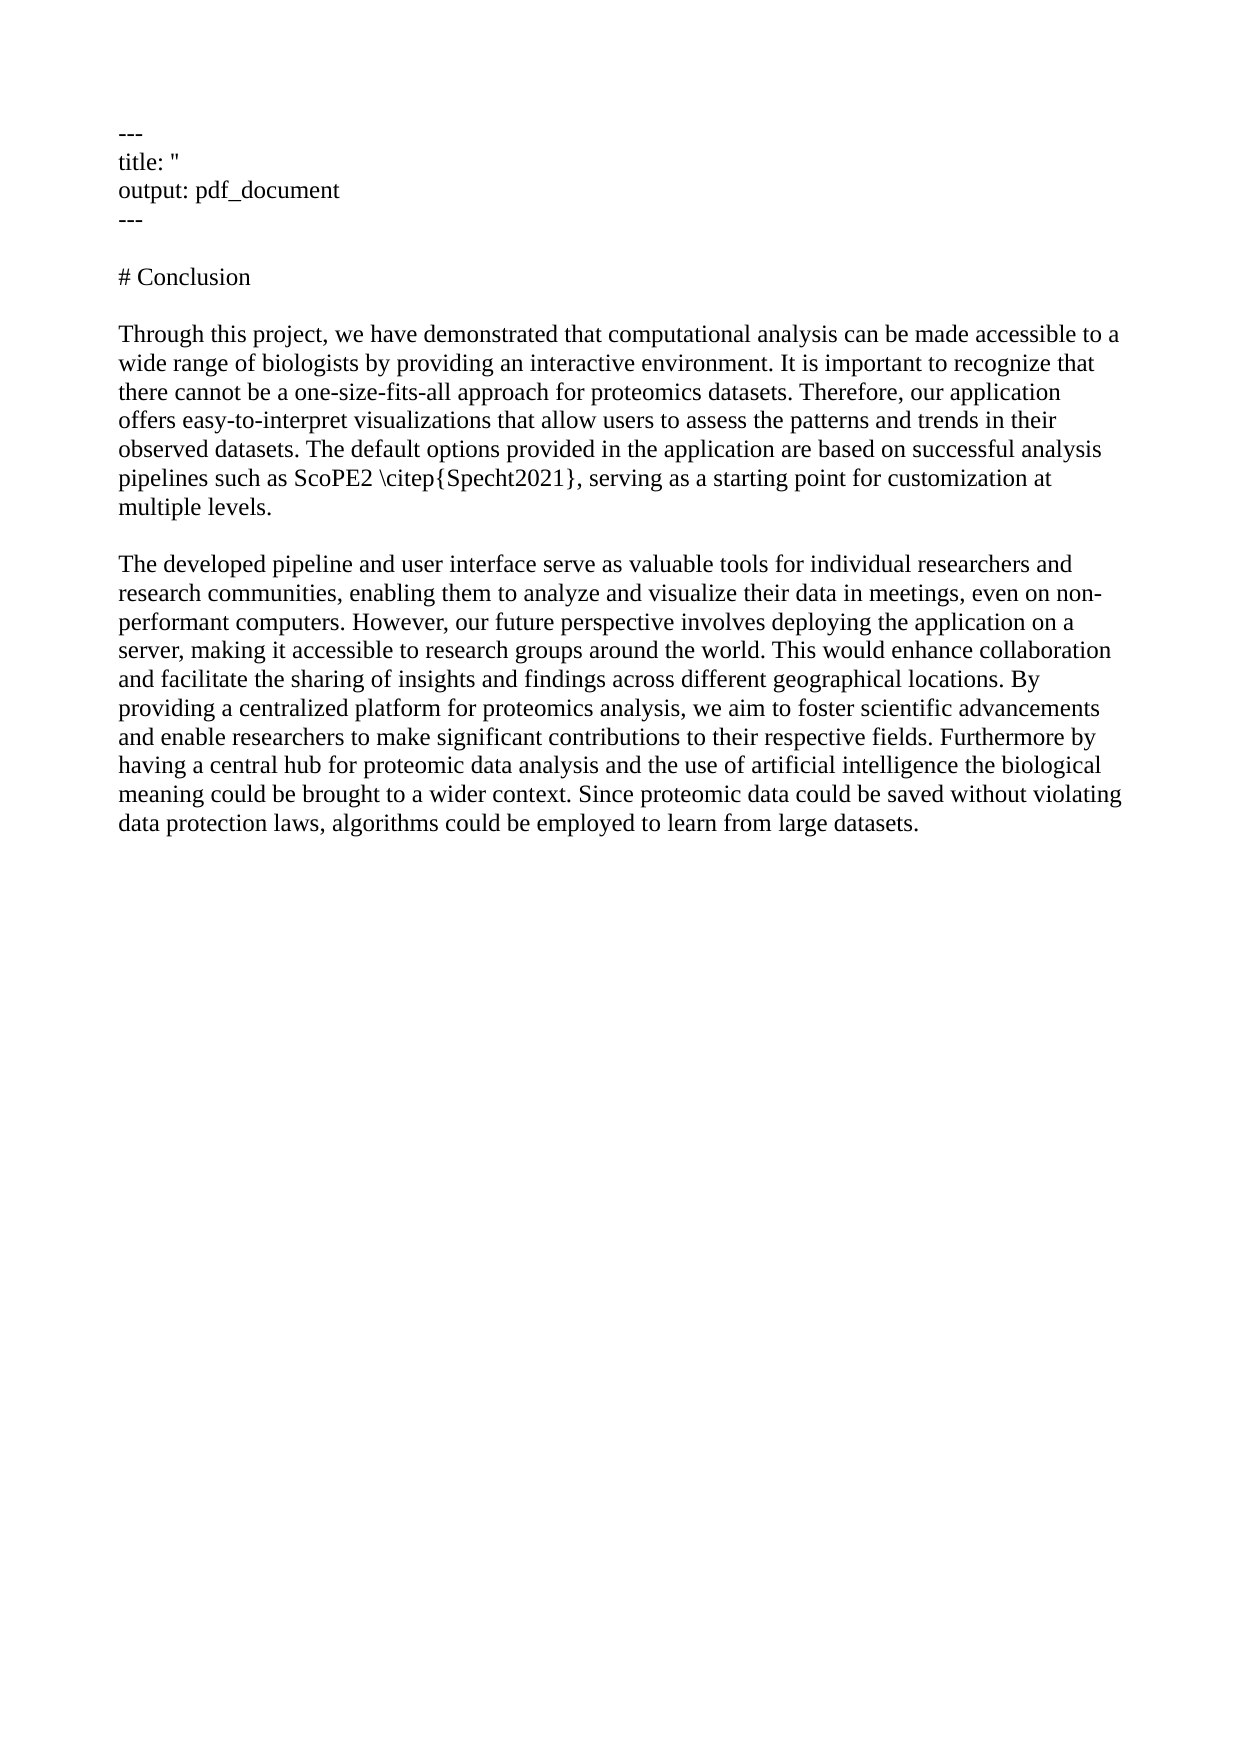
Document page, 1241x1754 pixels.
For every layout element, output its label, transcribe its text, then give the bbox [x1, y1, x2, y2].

text --- [118, 118, 1122, 147]
text The developed pipeline and user interface serve as valuable tools for individual researchers and research communities, enabling them to analyze and visualize their data in meetings, even on non-performant computers. However, our future perspective involves deploying the application on a server, making it accessible to research groups around the world. This would enhance collaboration and facilitate the sharing of insights and findings across different geographical locations. By providing a centralized platform for proteomics analysis, we aim to foster scientific advancements and enable researchers to make significant contributions to their respective fields. Furthermore by having a central hub for proteomic data analysis and the use of artificial intelligence the biological meaning could be brought to a wider context. Since proteomic data could be saved without violating data protection laws, algorithms could be employed to learn from large datasets. [118, 549, 1122, 837]
text --- [118, 204, 1122, 233]
text # Conclusion [118, 262, 1122, 291]
text title: '' [118, 147, 1122, 176]
text Through this project, we have demonstrated that computational analysis can be made accessible to a wide range of biologists by providing an interactive environment. It is important to recognize that there cannot be a one-size-fits-all approach for proteomics datasets. Therefore, our application offers easy-to-interpret visualizations that allow users to assess the patterns and trends in their observed datasets. The default options provided in the application are based on successful analysis pipelines such as ScoPE2 \citep{Specht2021}, serving as a starting point for customization at multiple levels. [118, 319, 1122, 521]
text output: pdf_document [118, 176, 1122, 204]
